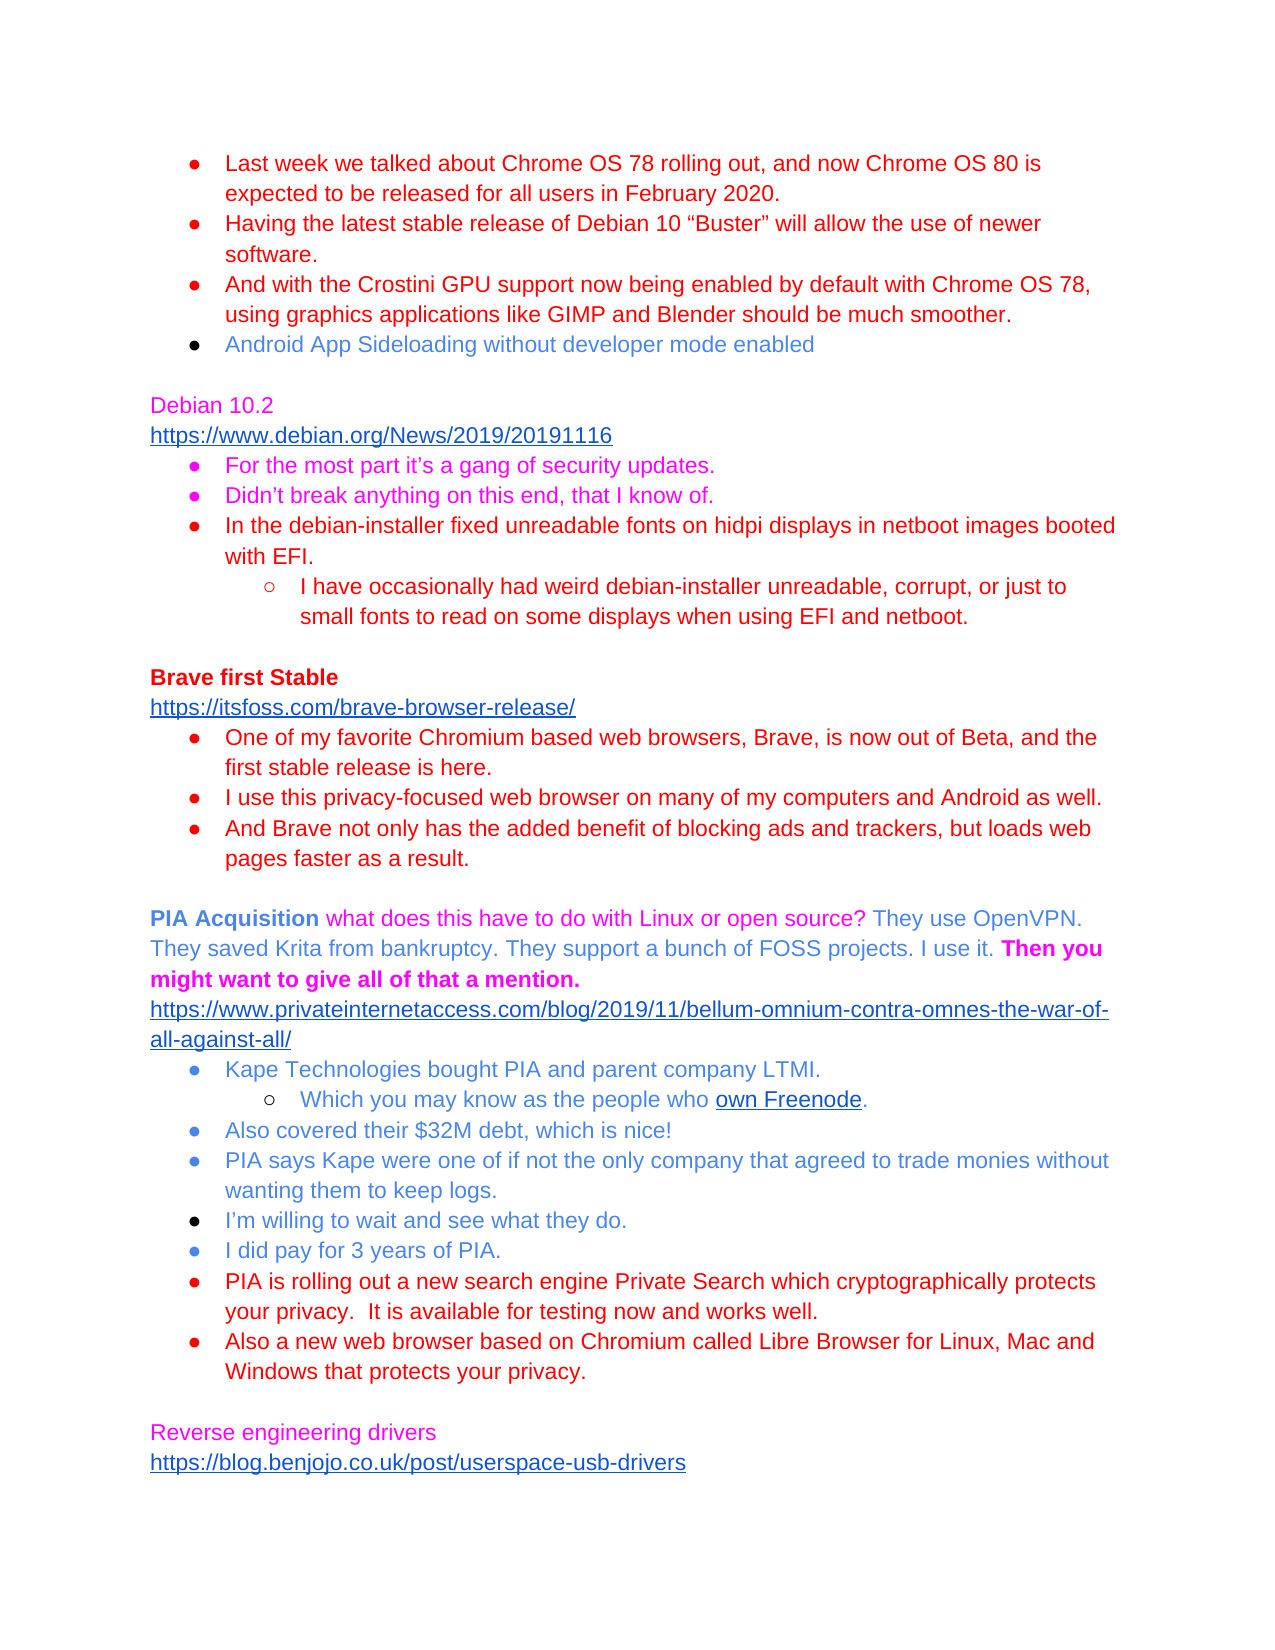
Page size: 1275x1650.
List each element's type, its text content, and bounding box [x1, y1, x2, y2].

list Android App Sideloading without developer mode enabled [187, 331, 1125, 358]
list And Brave not only has the added benefit of blocking ads and trackers, but loads web pages faster as a result. [187, 814, 1125, 871]
text https://blog.benjojo.co.uk/post/userspace-usb-drivers [150, 1449, 1125, 1475]
list Kape Technologies bought PIA and parent company LTMI. [187, 1056, 1125, 1083]
list Last week we talked about Chrome OS 78 rolling out, and now Chrome OS 80 is expected to be released for all users in February 2020. [187, 150, 1125, 207]
list Also covered their $32M debt, which is nice! [187, 1117, 1125, 1143]
list I did pay for 3 years of PIA. [187, 1237, 1125, 1264]
list Which you may know as the people who own Freenode. [262, 1086, 1125, 1113]
list PIA says Kape were one of if not the only company that agreed to trade monies without wanting them to keep logs. [187, 1147, 1125, 1203]
list I’m willing to wait and see what they do. [187, 1207, 1125, 1234]
list Having the latest stable release of Debian 10 “Buster” will allow the use of newer software. [187, 210, 1125, 267]
list Also a new web browser based on Chromium called Libre Browser for Linux, Mac and Windows that protects your privacy. [187, 1328, 1125, 1385]
text https://itsfoss.com/brave-browser-release/ [150, 694, 1125, 720]
list Didn’t break anything on this end, that I know of. [187, 482, 1125, 509]
list I use this privacy-focused web browser on many of my computers and Android as well. [187, 784, 1125, 811]
text https://www.privateinternetaccess.com/blog/2019/11/bellum-omnium-contra-omnes-the-war-of-all-against-all/ [150, 996, 1125, 1052]
list For the most part it’s a gang of security updates. [187, 452, 1125, 478]
text Brave first Stable [150, 663, 1125, 690]
list And with the Crostini GPU support now being enabled by default with Chrome OS 78, using graphics applications like GIMP and Blender should be much smoother. [187, 271, 1125, 327]
text Reverse engineering drivers [150, 1419, 1125, 1445]
text https://www.debian.org/News/2019/20191116 [150, 422, 1125, 448]
list I have occasionally had weird debian-installer unreadable, corrupt, or just to small fonts to read on some displays when using EFI and netboot. [262, 573, 1125, 629]
list In the debian-installer fixed unreadable fonts on hidpi displays in netboot images booted with EFI. [187, 512, 1125, 569]
list PIA is rolling out a new search engine Private Search which cryptographically protects your privacy. It is available for testing now and works well. [187, 1268, 1125, 1324]
list One of my favorite Chromium based web browsers, Brave, is now out of Beta, and the first stable release is here. [187, 724, 1125, 781]
text Debian 10.2 [150, 392, 1125, 418]
text PIA Acquisition what does this have to do with Linux or open source? They use OpenVPN. They saved Krita from bankruptcy. They support a bunch of FOSS projects. I use it. Then you might want to give all of that a mention. [150, 905, 1125, 992]
